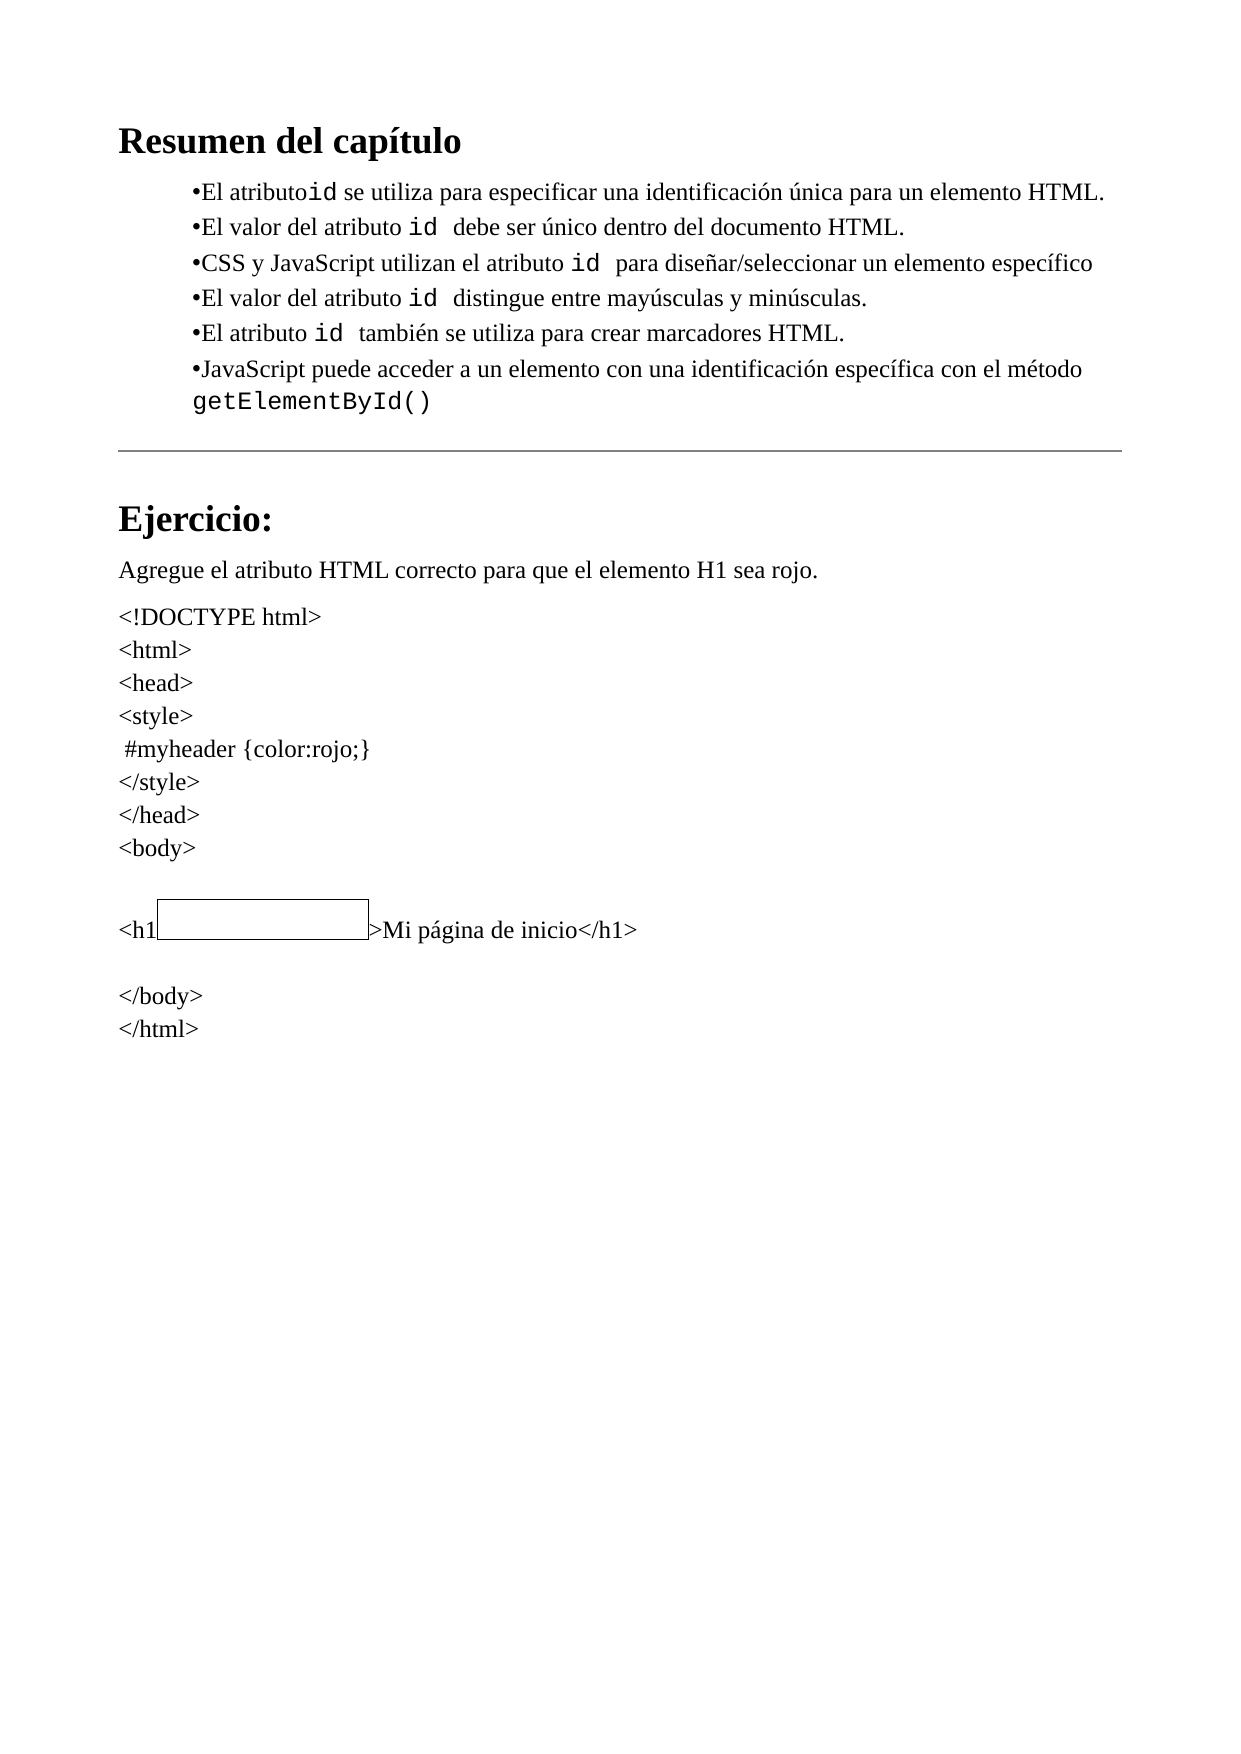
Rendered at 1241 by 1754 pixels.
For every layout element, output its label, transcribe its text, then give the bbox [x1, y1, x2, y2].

subtitle Resumen del capítulo [118, 118, 1122, 161]
list El valor del atributo id distingue entre mayúsculas y minúsculas. [118, 283, 1122, 314]
text Agregue el atributo HTML correcto para que el elemento H1 sea rojo. [118, 555, 1122, 583]
list JavaScript puede acceder a un elemento con una identificación específica con el método getElementById() [118, 354, 1122, 417]
list CSS y JavaScript utilizan el atributo id para diseñar/seleccionar un elemento específico [118, 248, 1122, 278]
list El atributoid se utiliza para especificar una identificación única para un elemento HTML. [118, 177, 1122, 208]
list El valor del atributo id debe ser único dentro del documento HTML. [118, 212, 1122, 243]
list El atributo id también se utiliza para crear marcadores HTML. [118, 318, 1122, 349]
text <!DOCTYPE html> <html> <head> <style> #myheader {color:rojo;} </style> </head> <body> <h1>Mi página de inicio</h1> </body> </html> [118, 602, 1122, 1043]
subtitle Ejercicio: [118, 496, 1122, 539]
